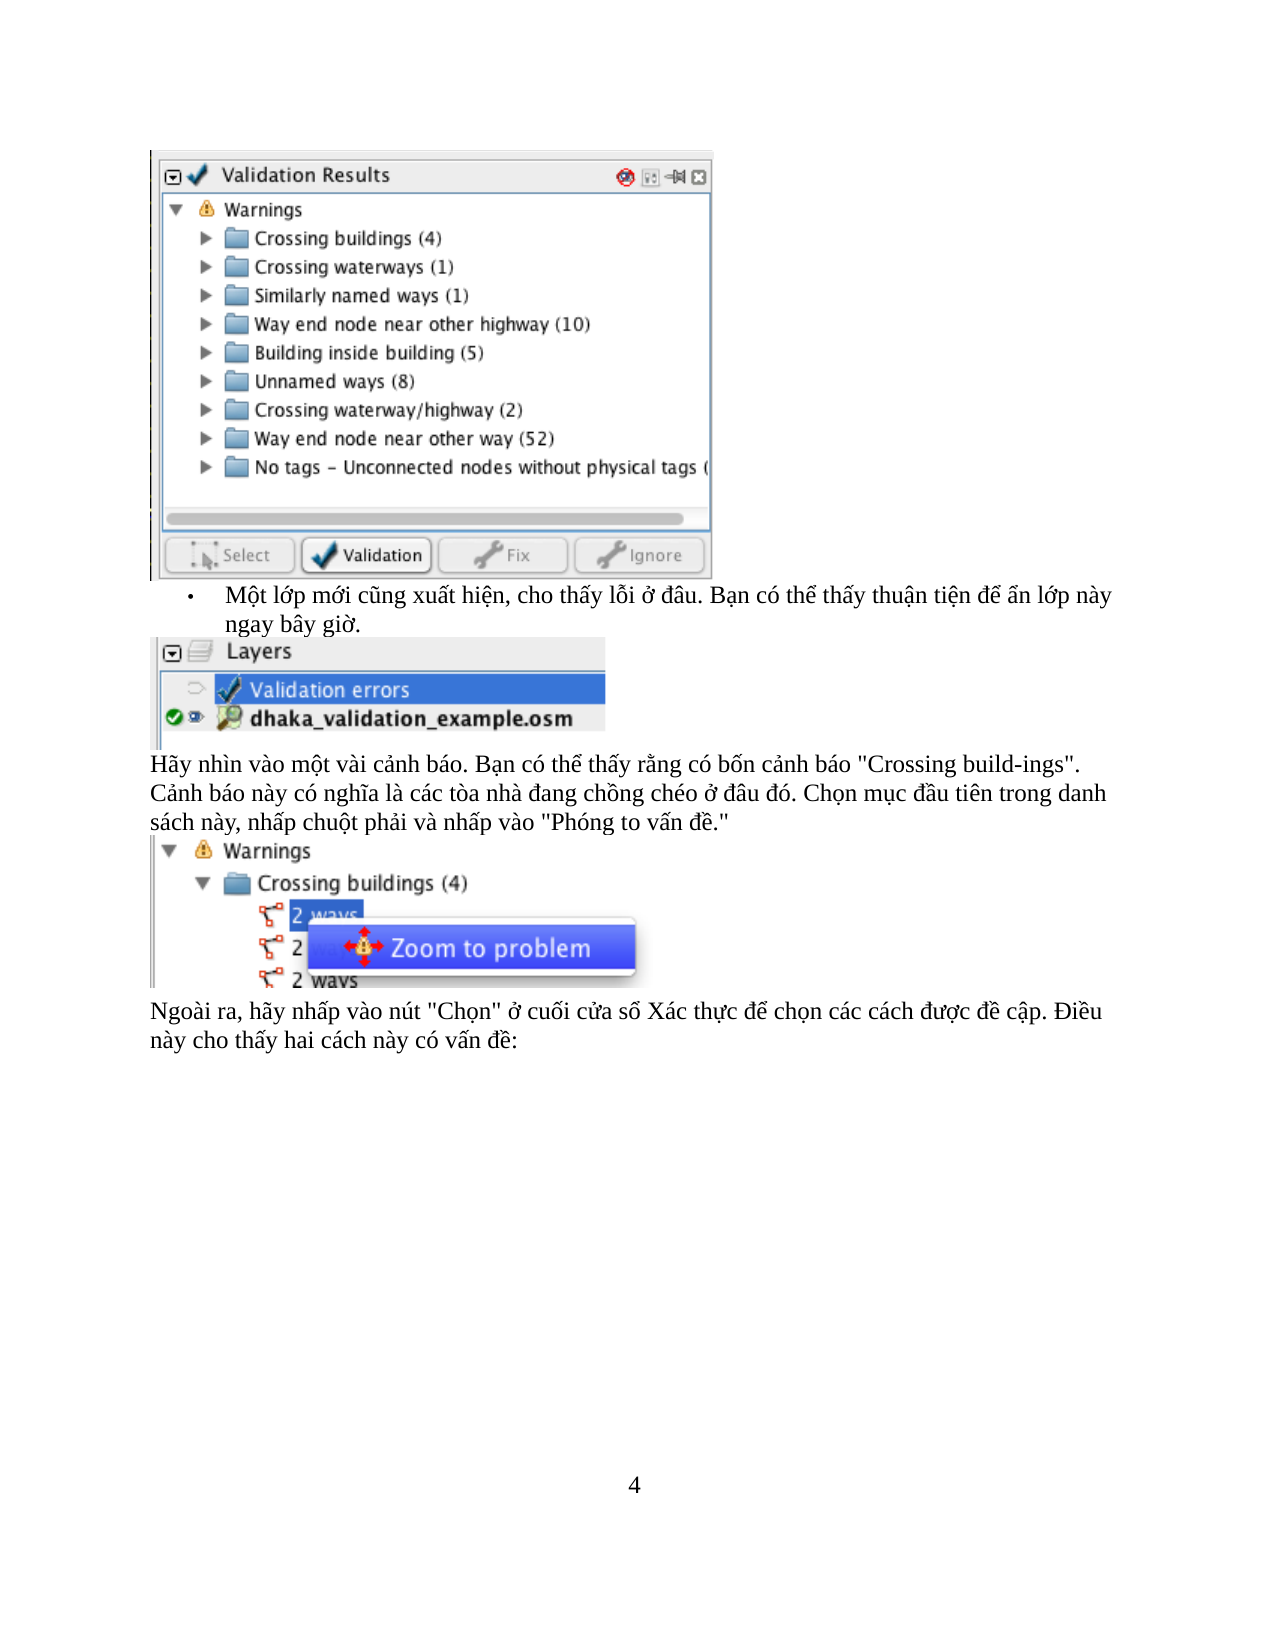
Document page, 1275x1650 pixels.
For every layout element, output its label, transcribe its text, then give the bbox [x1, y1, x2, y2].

picture [150, 637, 606, 750]
picture [150, 835, 654, 988]
text Ngoài ra, hãy nhấp vào nút "Chọn" ở cuối cửa sổ Xác thực để chọn các cách được đề cập. Điều này cho thấy hai cách này có vấn đề: [150, 996, 1125, 1054]
list Một lớp mới cũng xuất hiện, cho thấy lỗi ở đâu. Bạn có thể thấy thuận tiện để ẩn lớp này ngay bây giờ. [187, 580, 1125, 638]
picture [150, 150, 714, 581]
text Hãy nhìn vào một vài cảnh báo. Bạn có thể thấy rằng có bốn cảnh báo "Crossing build-ings". Cảnh báo này có nghĩa là các tòa nhà đang chồng chéo ở đâu đó. Chọn mục đầu tiên trong danh sách này, nhấp chuột phải và nhấp vào "Phóng to vấn đề." [150, 749, 1125, 836]
